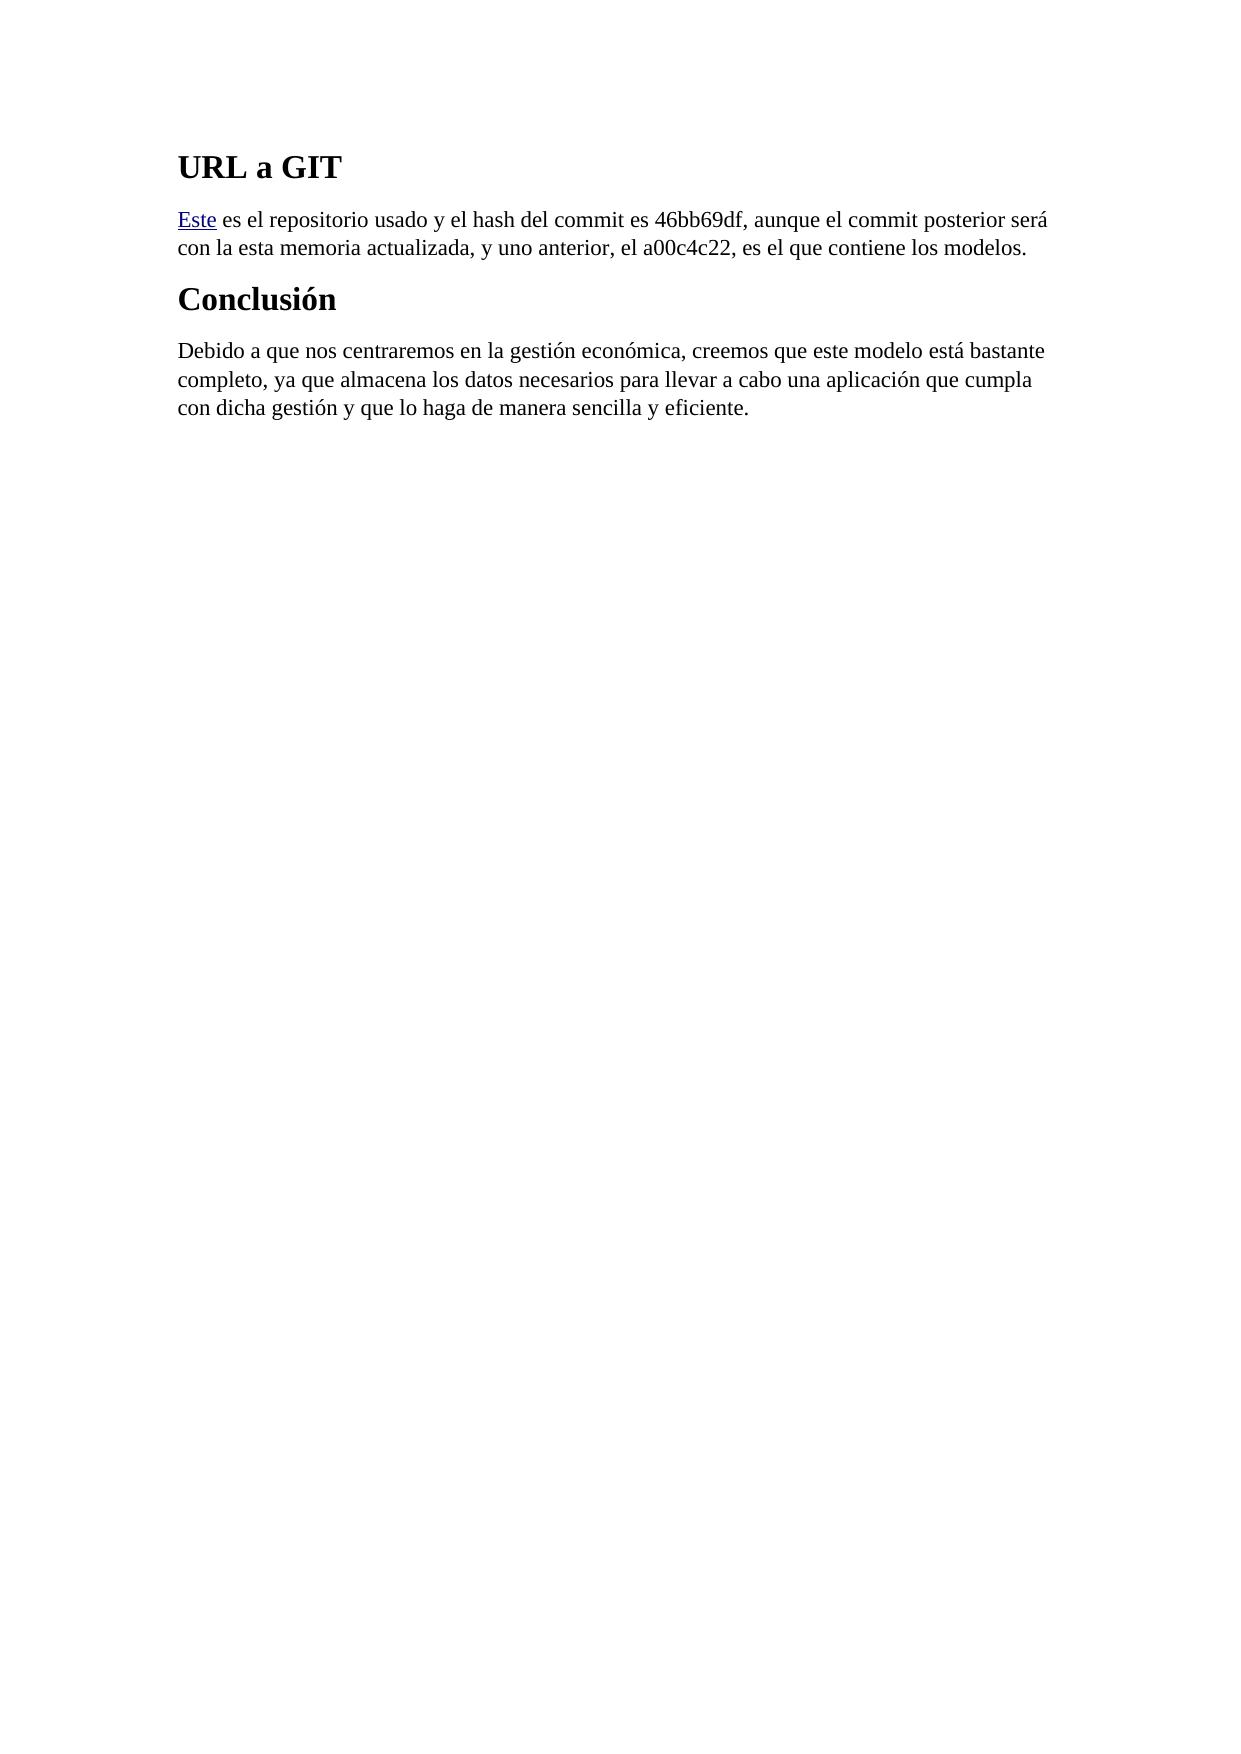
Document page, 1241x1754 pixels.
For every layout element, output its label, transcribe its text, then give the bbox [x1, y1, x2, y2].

text Debido a que nos centraremos en la gestión económica, creemos que este modelo está bastante completo, ya que almacena los datos necesarios para llevar a cabo una aplicación que cumpla con dicha gestión y que lo haga de manera sencilla y eficiente. [177, 337, 1063, 420]
text Conclusión [177, 279, 1063, 317]
text URL a GIT [177, 148, 1063, 186]
text Este es el repositorio usado y el hash del commit es 46bb69df, aunque el commit posterior será con la esta memoria actualizada, y uno anterior, el a00c4c22, es el que contiene los modelos. [177, 206, 1063, 260]
